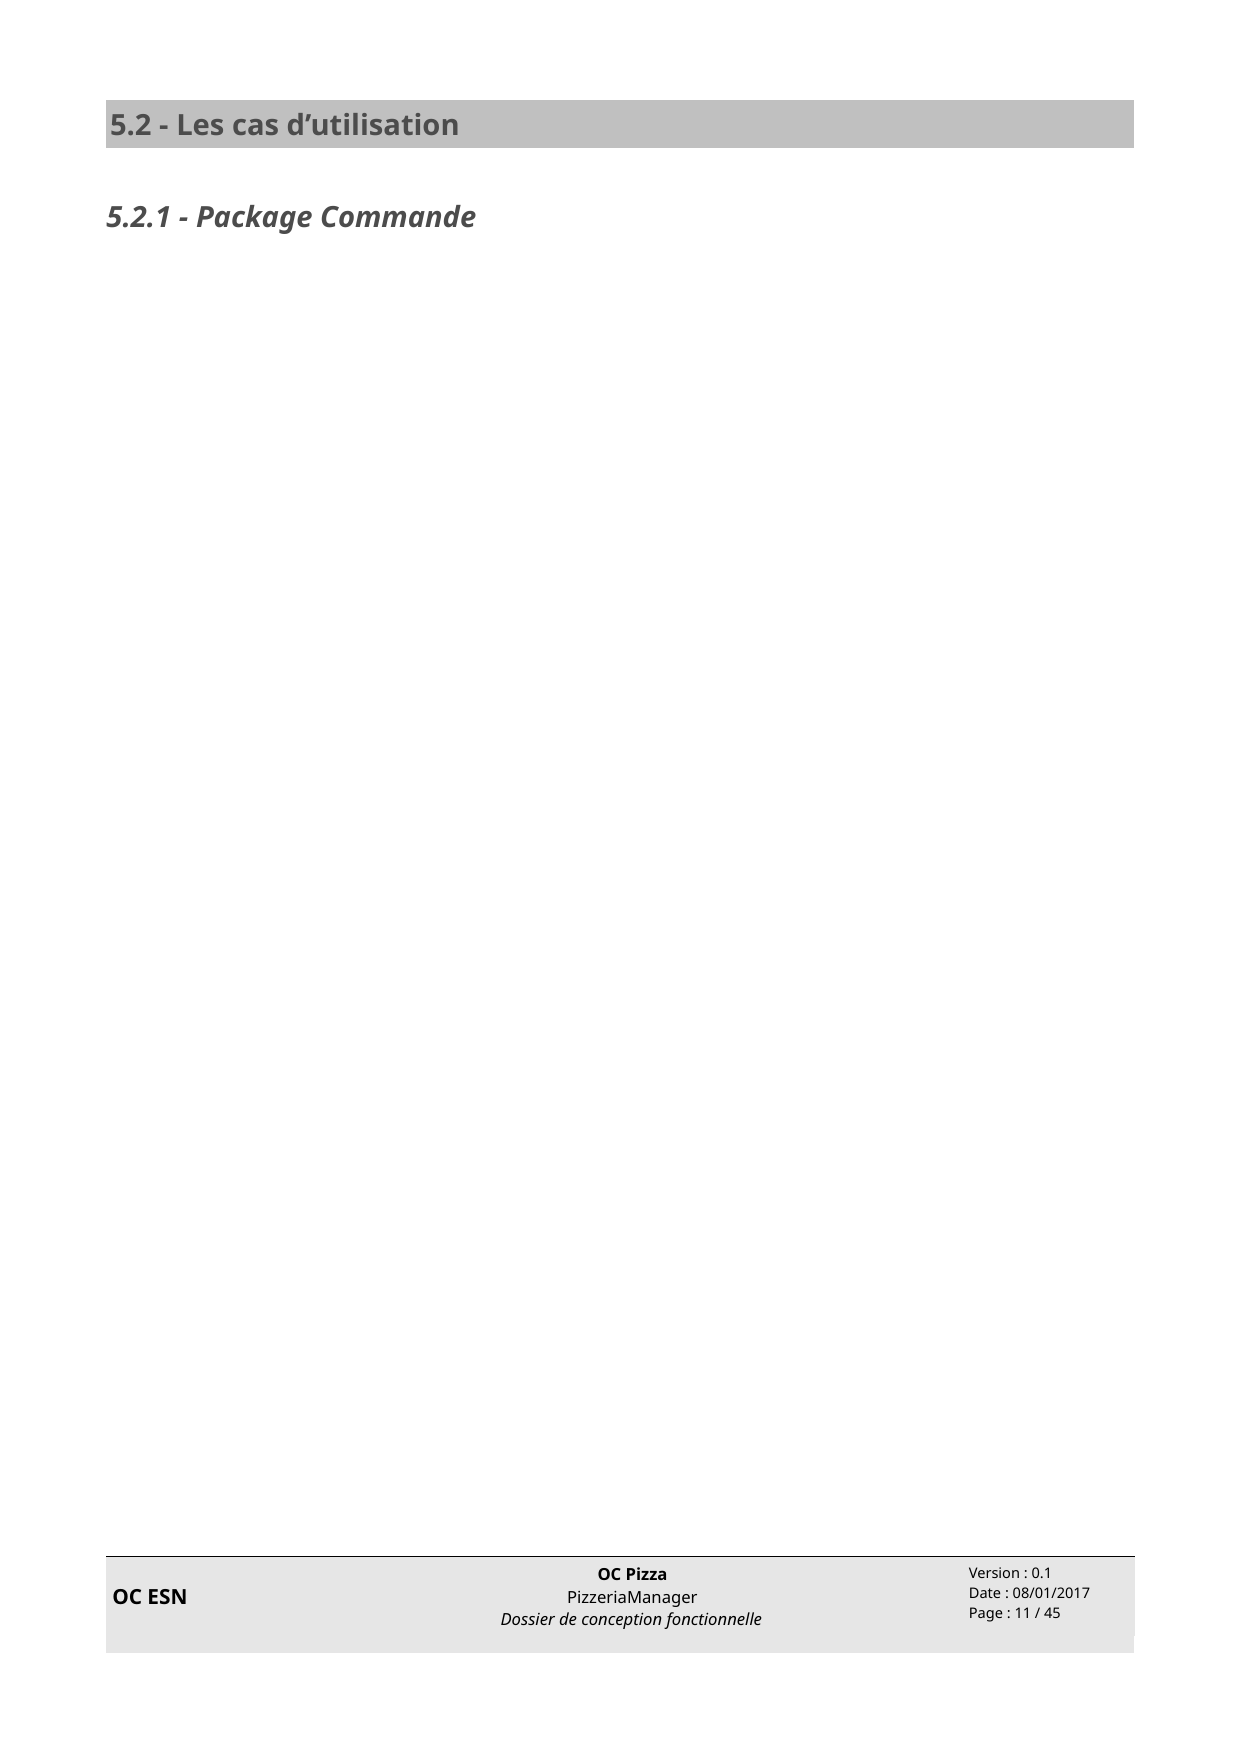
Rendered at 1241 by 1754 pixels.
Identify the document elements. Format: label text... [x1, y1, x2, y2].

subtitle Package Commande [106, 196, 1134, 236]
subtitle Les cas d’utilisation [107, 101, 1133, 147]
